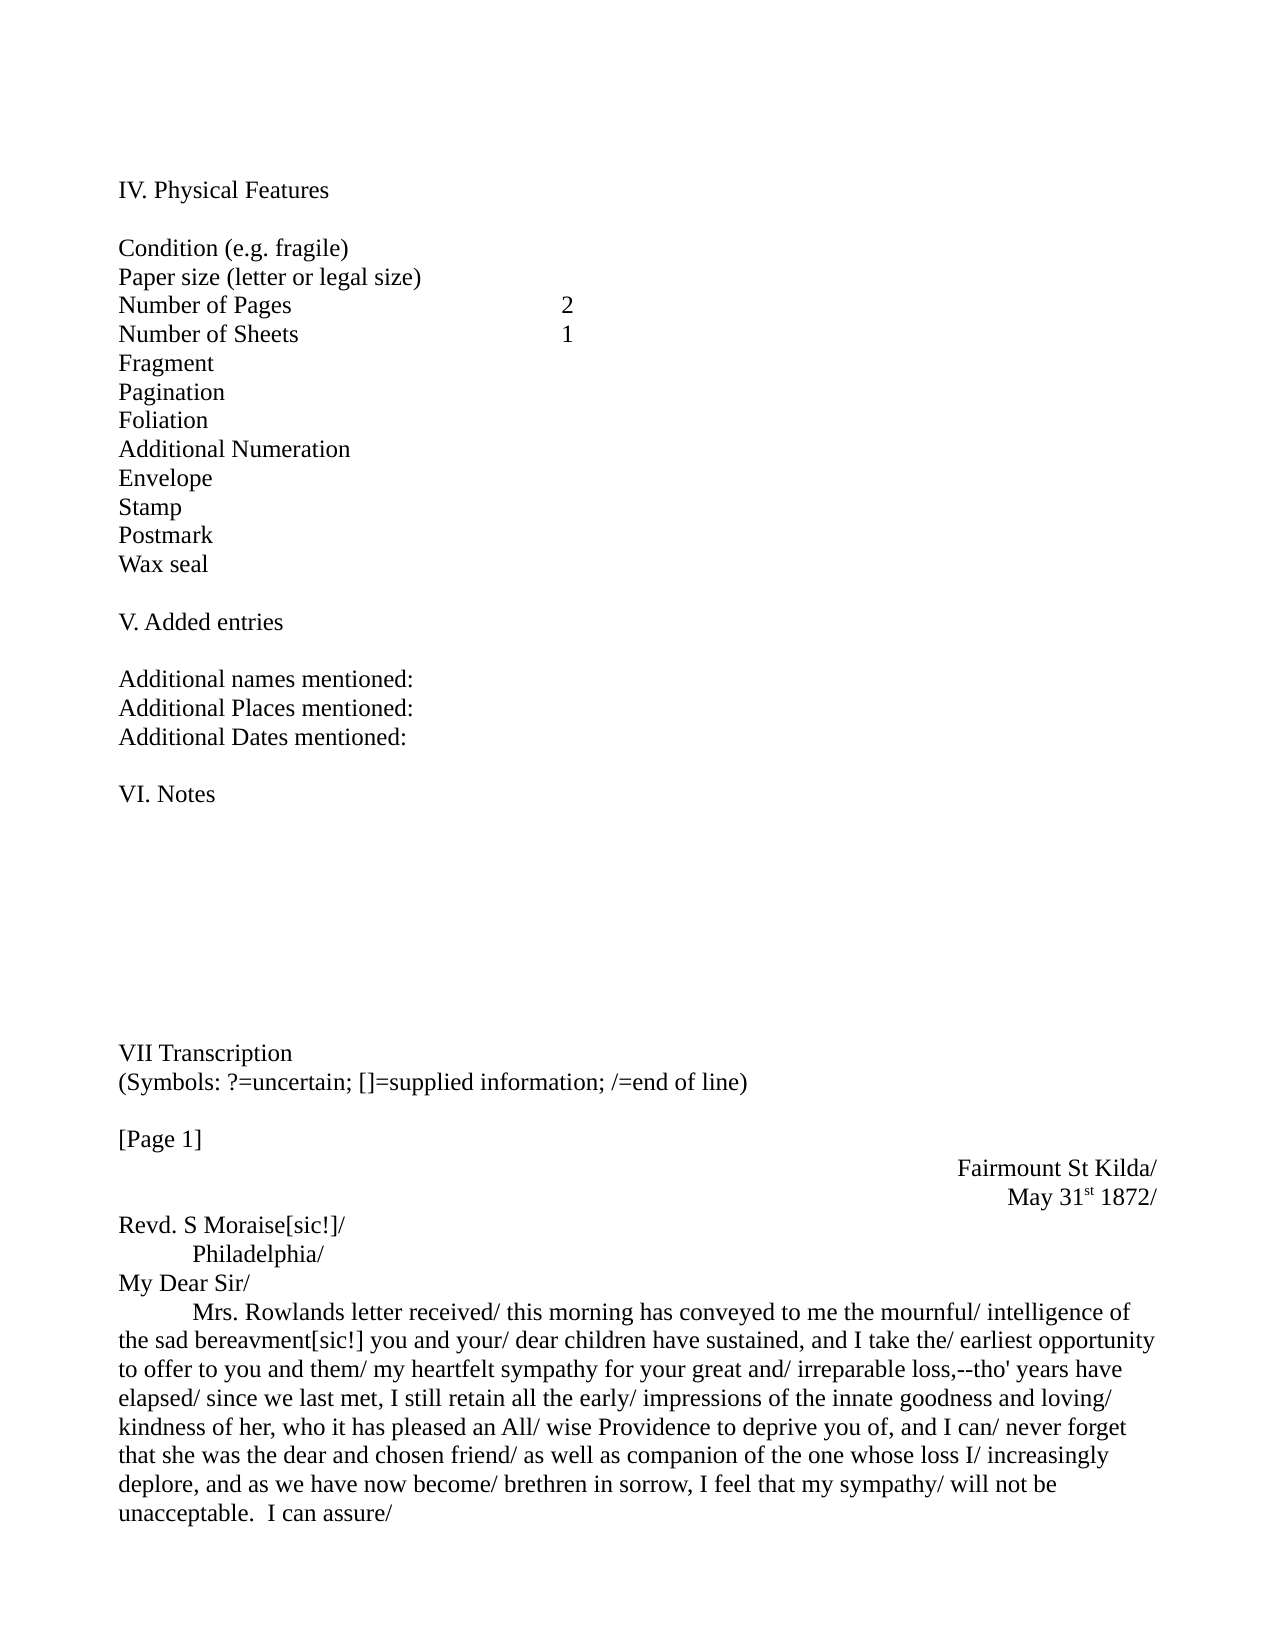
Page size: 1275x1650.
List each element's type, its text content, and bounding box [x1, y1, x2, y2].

text Number of Sheets 1 [118, 319, 1157, 348]
text My Dear Sir/ [118, 1268, 1157, 1297]
text Additional names mentioned: [118, 664, 1157, 693]
text Envelope [118, 463, 1157, 492]
text Stamp [118, 492, 1157, 521]
text Wax seal [118, 549, 1157, 578]
text VII Transcription [118, 1038, 1157, 1067]
text Condition (e.g. fragile) [118, 233, 1157, 262]
text [Page 1] [118, 1124, 1157, 1153]
text Postma rk [118, 521, 1157, 549]
text VI. Notes [118, 779, 1157, 808]
text Revd. S Moraise[sic!]/ [118, 1211, 1157, 1239]
text Pagination [118, 377, 1157, 406]
text Foliation [118, 406, 1157, 434]
text Additional Dates mentioned: [118, 722, 1157, 751]
text Paper size (letter or legal size) [118, 262, 1157, 291]
text (Symbols: ?=uncertain; []=supplied information; /=end of line) [118, 1067, 1157, 1096]
text May 31st 1872/ [118, 1182, 1157, 1211]
text Additional Places mentioned: [118, 693, 1157, 722]
text Mrs. Rowlands letter received/ this morning has conveyed to me the mournful/ intelligence of the sad bereavment[sic!] you and your/ dear children have sustained, and I take the/ earliest opportunity to offer to you and them/ my heartfelt sympathy for your great and/ irreparable loss,--tho' years have elapsed/ since we last met, I still retain all the early/ impressions of the innate goodness and loving/ kindness of her, who it has pleased an All/ wise Providence to deprive you of, and I can/ never forget that she was the dear and chosen friend/ as well as companion of the one whose loss I/ increasingly deplore, and as we have now become/ brethren in sorrow, I feel that my sympathy/ will not be unacceptable. I can assure/ [118, 1297, 1157, 1527]
text Philadelphia/ [118, 1239, 1157, 1268]
text Fairmount St Kilda/ [118, 1153, 1157, 1182]
text Additional Numeration [118, 434, 1157, 463]
text V. Added entries [118, 607, 1157, 636]
text IV. Physical Features [118, 176, 1157, 204]
text Fragment [118, 348, 1157, 377]
text Number of Pages 2 [118, 291, 1157, 319]
